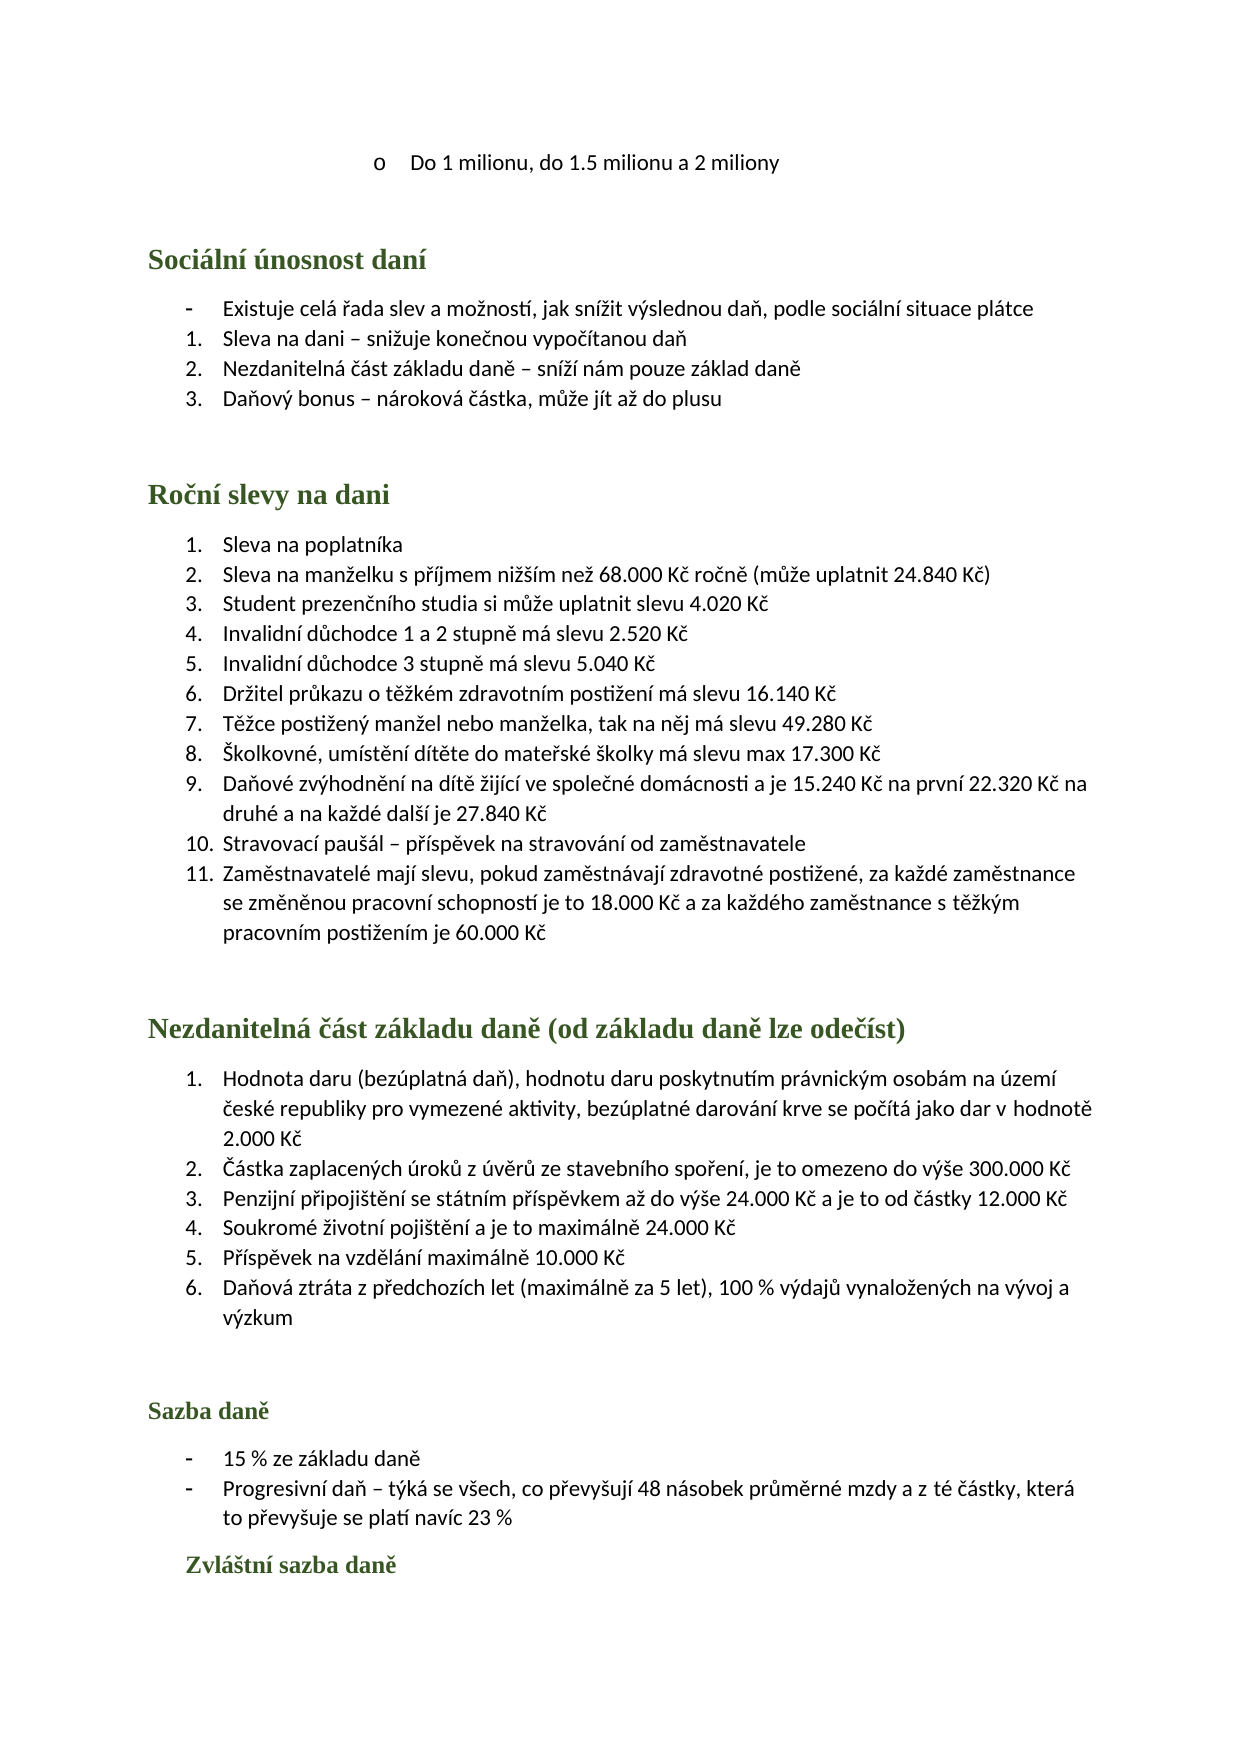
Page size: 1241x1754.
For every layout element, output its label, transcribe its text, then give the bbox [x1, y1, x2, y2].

list Sleva na manželku s příjmem nižším než 68.000 Kč ročně (může uplatnit 24.840 Kč) [185, 560, 1093, 588]
list Invalidní důchodce 1 a 2 stupně má slevu 2.520 Kč [185, 619, 1093, 647]
list Částka zaplacených úroků z úvěrů ze stavebního spoření, je to omezeno do výše 300.000 Kč [185, 1154, 1093, 1182]
list 15 % ze základu daně [185, 1444, 1093, 1472]
list Zaměstnavatelé mají slevu, pokud zaměstnávají zdravotné postižené, za každé zaměstnance se změněnou pracovní schopností je to 18.000 Kč a za každého zaměstnance s těžkým pracovním postižením je 60.000 Kč [185, 859, 1093, 946]
list Student prezenčního studia si může uplatnit slevu 4.020 Kč [185, 589, 1093, 618]
text Sazba daně [148, 1396, 1093, 1425]
text Sociální únosnost daní [148, 242, 1093, 276]
list Školkovné, umístění dítěte do mateřské školky má slevu max 17.300 Kč [185, 739, 1093, 767]
list Existuje celá řada slev a možností, jak snížit výslednou daň, podle sociální situace plátce [185, 294, 1093, 322]
list Sleva na poplatníka [185, 530, 1093, 558]
list Hodnota daru (bezúplatná daň), hodnotu daru poskytnutím právnickým osobám na území české republiky pro vymezené aktivity, bezúplatné darování krve se počítá jako dar v hodnotě 2.000 Kč [185, 1064, 1093, 1152]
list Daňové zvýhodnění na dítě žijící ve společné domácnosti a je 15.240 Kč na první 22.320 Kč na druhé a na každé další je 27.840 Kč [185, 769, 1093, 827]
list Penzijní připojištění se státním příspěvkem až do výše 24.000 Kč a je to od částky 12.000 Kč [185, 1184, 1093, 1212]
list Držitel průkazu o těžkém zdravotním postižení má slevu 16.140 Kč [185, 679, 1093, 707]
list Těžce postižený manžel nebo manželka, tak na něj má slevu 49.280 Kč [185, 709, 1093, 737]
list Stravovací paušál – příspěvek na stravování od zaměstnavatele [185, 829, 1093, 857]
list Invalidní důchodce 3 stupně má slevu 5.040 Kč [185, 649, 1093, 677]
list Daňový bonus – nároková částka, může jít až do plusu [185, 384, 1093, 412]
list Soukromé životní pojištění a je to maximálně 24.000 Kč [185, 1213, 1093, 1242]
list Daňová ztráta z předchozích let (maximálně za 5 let), 100 % výdajů vynaložených na vývoj a výzkum [185, 1273, 1093, 1331]
list Do 1 milionu, do 1.5 milionu a 2 miliony [373, 148, 1093, 177]
list Příspěvek na vzdělání maximálně 10.000 Kč [185, 1243, 1093, 1271]
text Zvláštní sazba daně [185, 1550, 1093, 1579]
list Progresivní daň – týká se všech, co převyšují 48 násobek průměrné mzdy a z té částky, která to převyšuje se platí navíc 23 % [185, 1474, 1093, 1532]
list Nezdanitelná část základu daně – sníží nám pouze základ daně [185, 354, 1093, 382]
list Sleva na dani – snižuje konečnou vypočítanou daň [185, 324, 1093, 352]
text Roční slevy na dani [148, 477, 1093, 511]
text Nezdanitelná část základu daně (od základu daně lze odečíst) [148, 1012, 1093, 1045]
